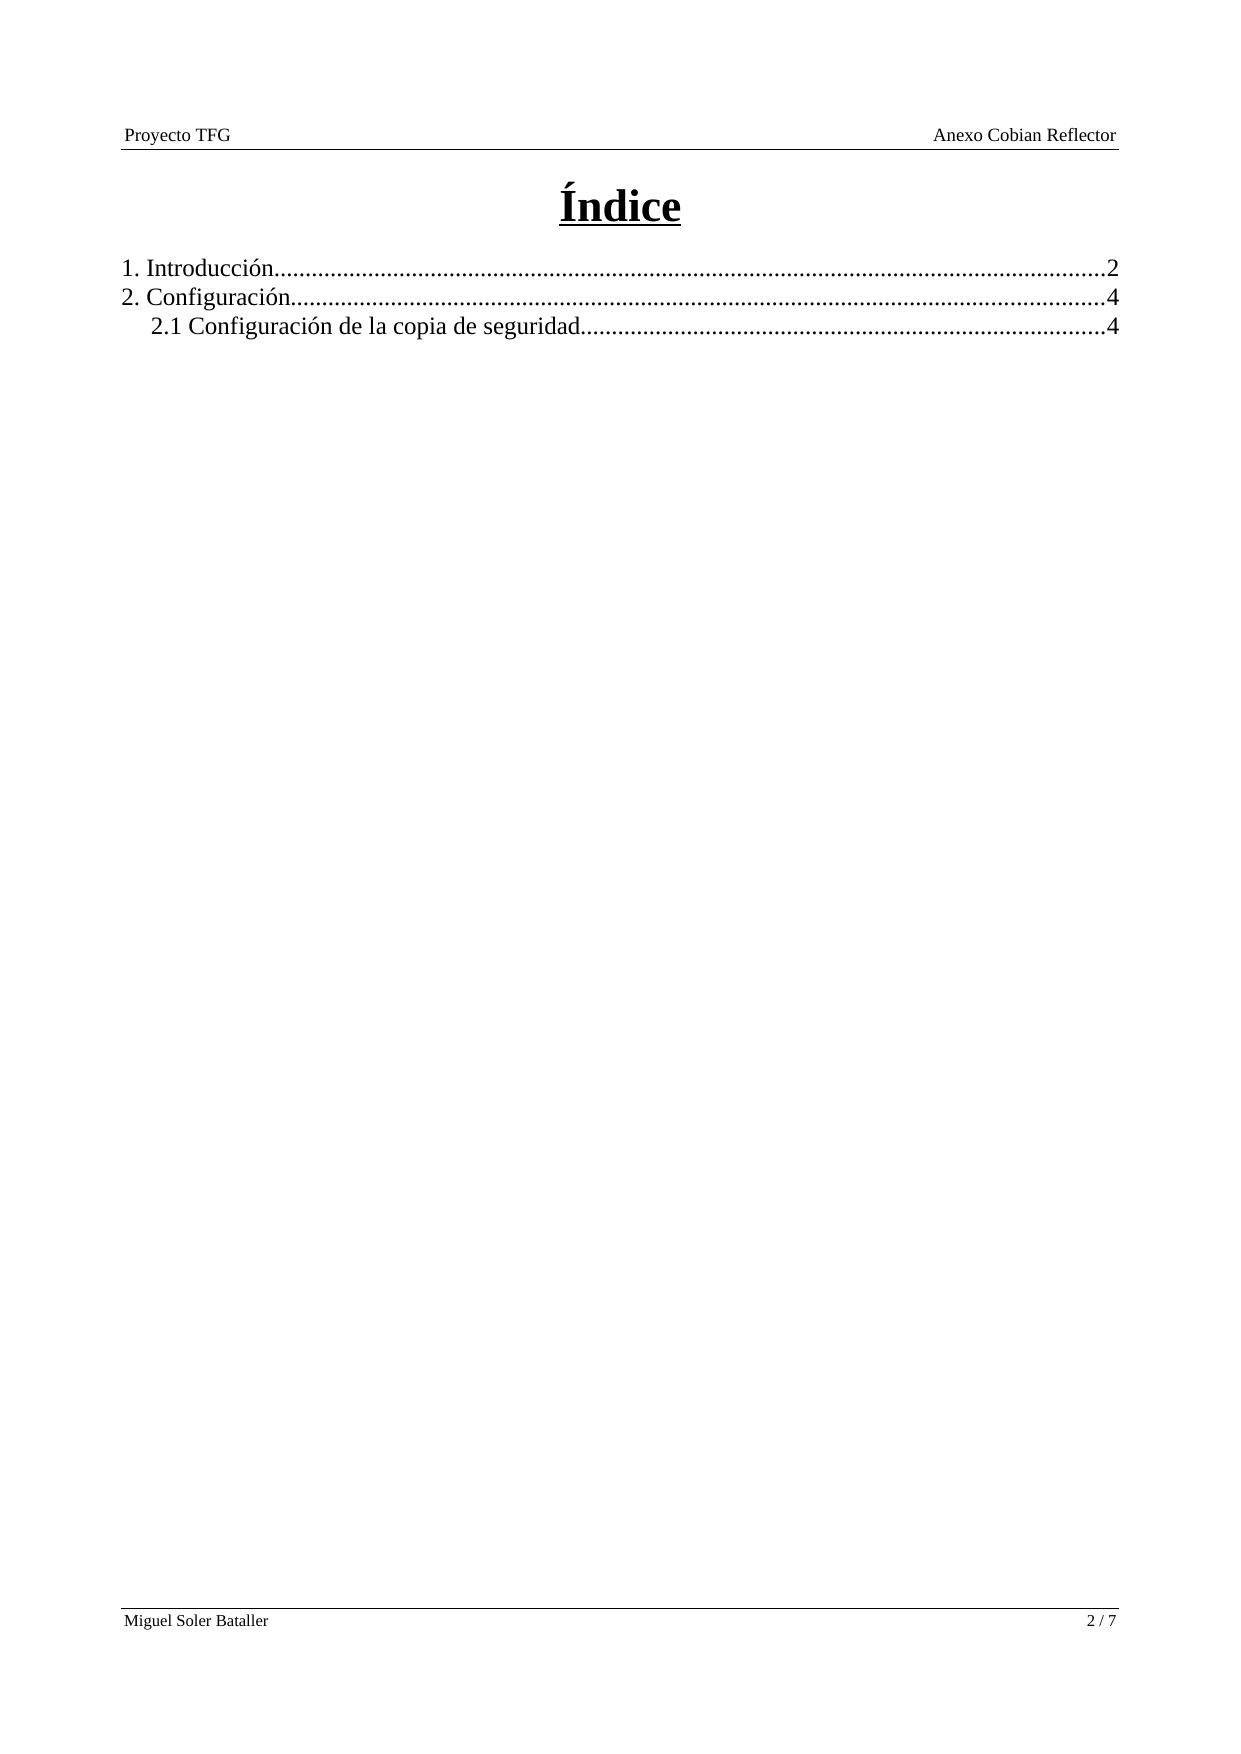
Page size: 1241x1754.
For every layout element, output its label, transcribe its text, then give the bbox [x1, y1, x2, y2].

text 2.1 Configuración de la copia de seguridad 4 [151, 311, 1119, 339]
text 2. Configuración 4 [121, 282, 1119, 311]
text Índice [121, 178, 1119, 231]
text 1. Introducción 2 [121, 253, 1119, 282]
